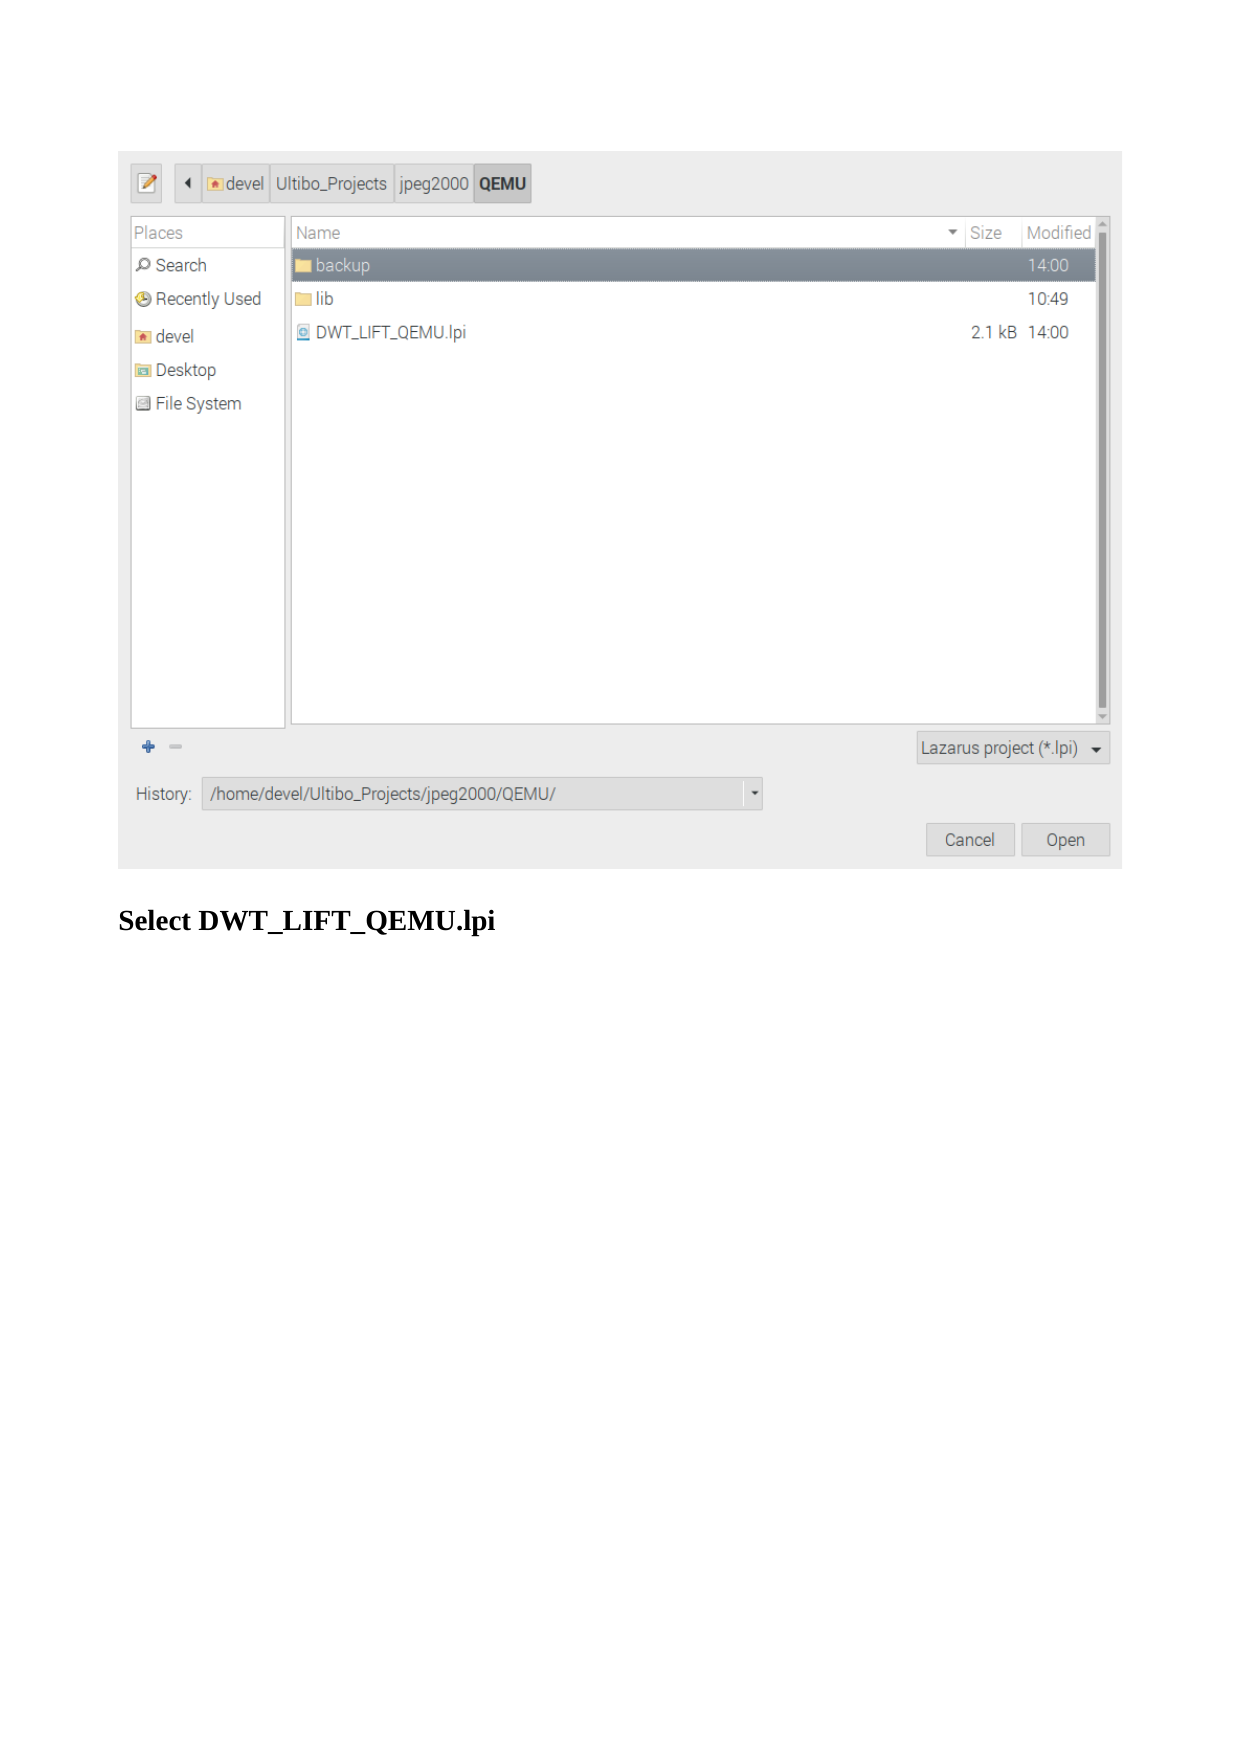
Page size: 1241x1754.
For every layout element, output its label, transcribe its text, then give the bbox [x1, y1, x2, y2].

picture [118, 151, 1123, 869]
text Select DWT_LIFT_QEMU.lpi [118, 903, 1122, 936]
